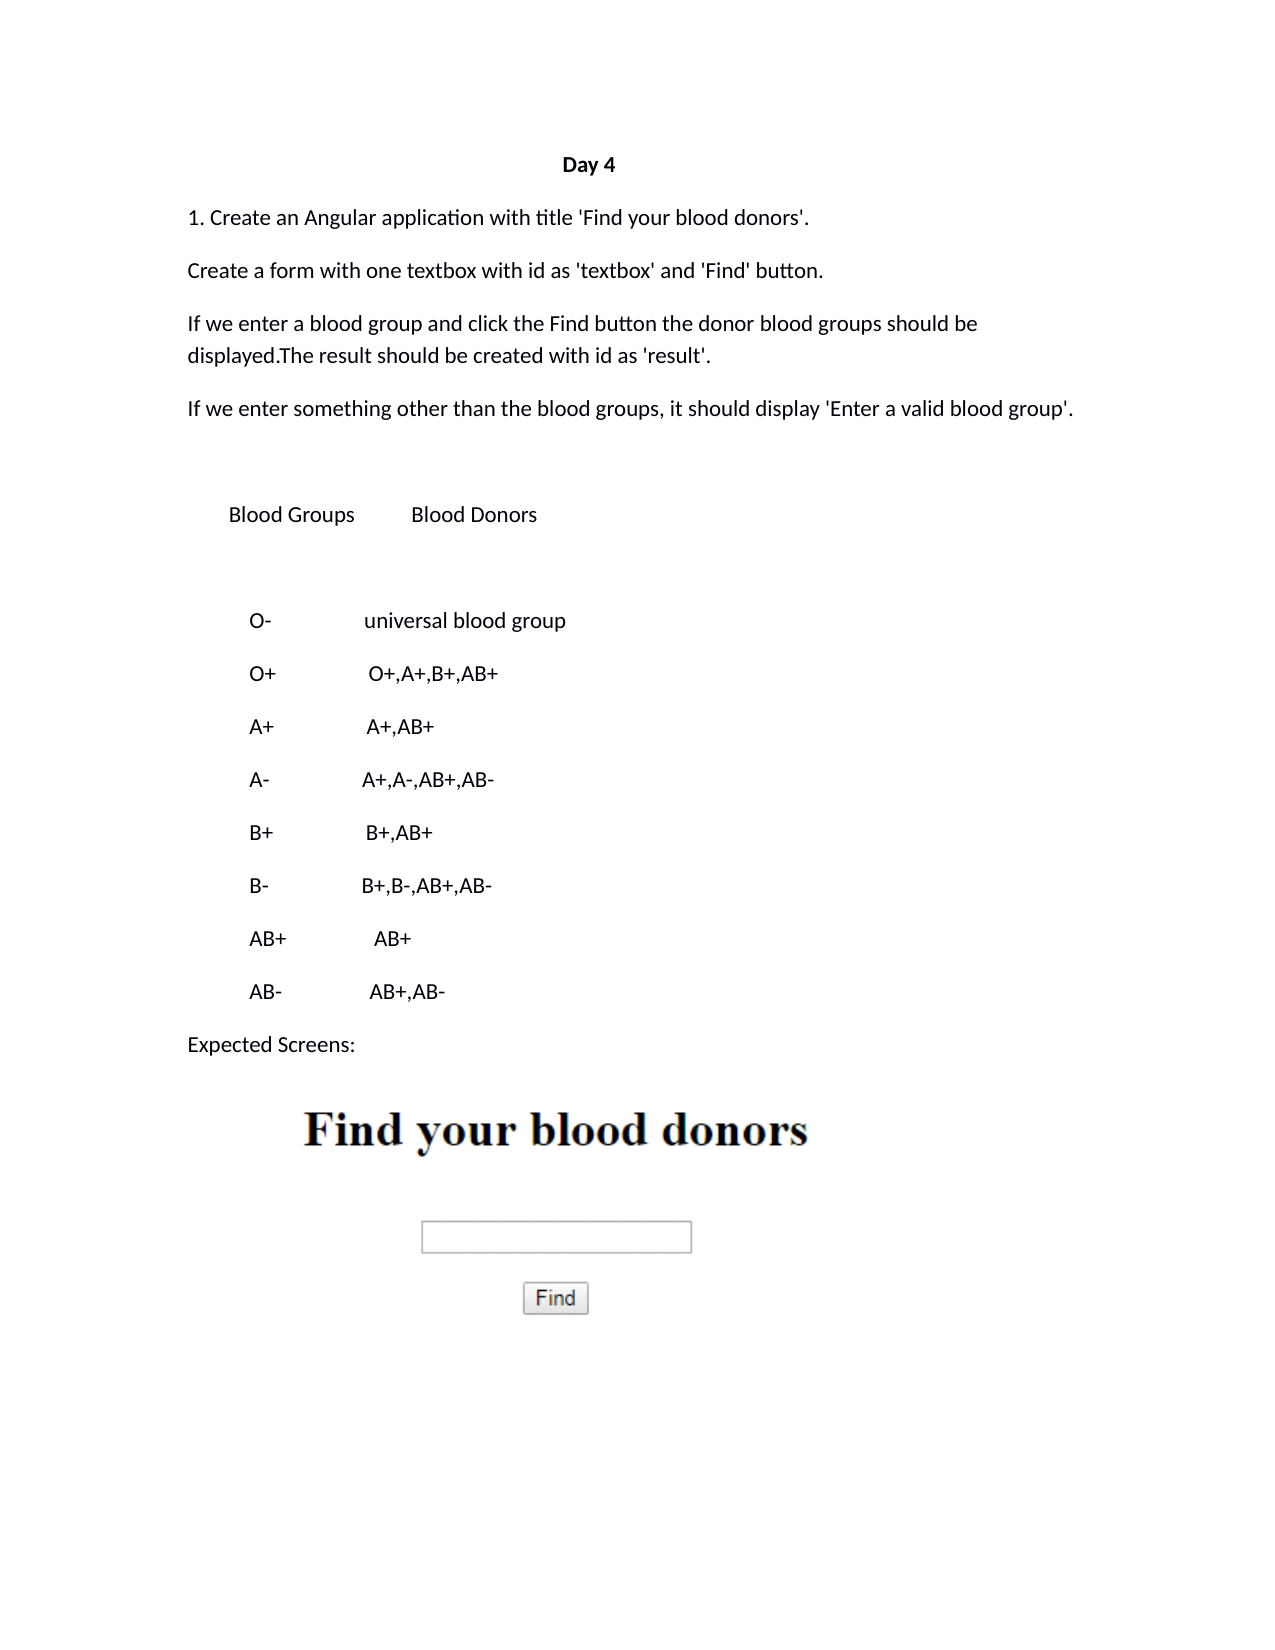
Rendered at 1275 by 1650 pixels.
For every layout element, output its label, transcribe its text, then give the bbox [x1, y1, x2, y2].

text Day 4 [187, 150, 1087, 178]
text Expected Screens: [187, 1031, 1087, 1058]
text AB- AB+,AB- [187, 977, 1087, 1006]
text A+ A+,AB+ [187, 712, 1087, 740]
text B+ B+,AB+ [187, 818, 1087, 846]
text Create a form with one textbox with id as 'textbox' and 'Find' button. [187, 256, 1087, 284]
text O- universal blood group [187, 606, 1087, 634]
text O+ O+,A+,B+,AB+ [187, 659, 1087, 687]
text Blood Groups Blood Donors [187, 500, 1087, 528]
text AB+ AB+ [187, 924, 1087, 952]
text If we enter something other than the blood groups, it should display 'Enter a valid blood group'. [187, 394, 1087, 422]
text B- B+,B-,AB+,AB- [187, 871, 1087, 899]
text A- A+,A-,AB+,AB- [187, 765, 1087, 793]
text If we enter a blood group and click the Find button the donor blood groups should be displayed.The result should be created with id as 'result'. [187, 309, 1087, 369]
text 1. Create an Angular application with title 'Find your blood donors'. [187, 203, 1087, 231]
